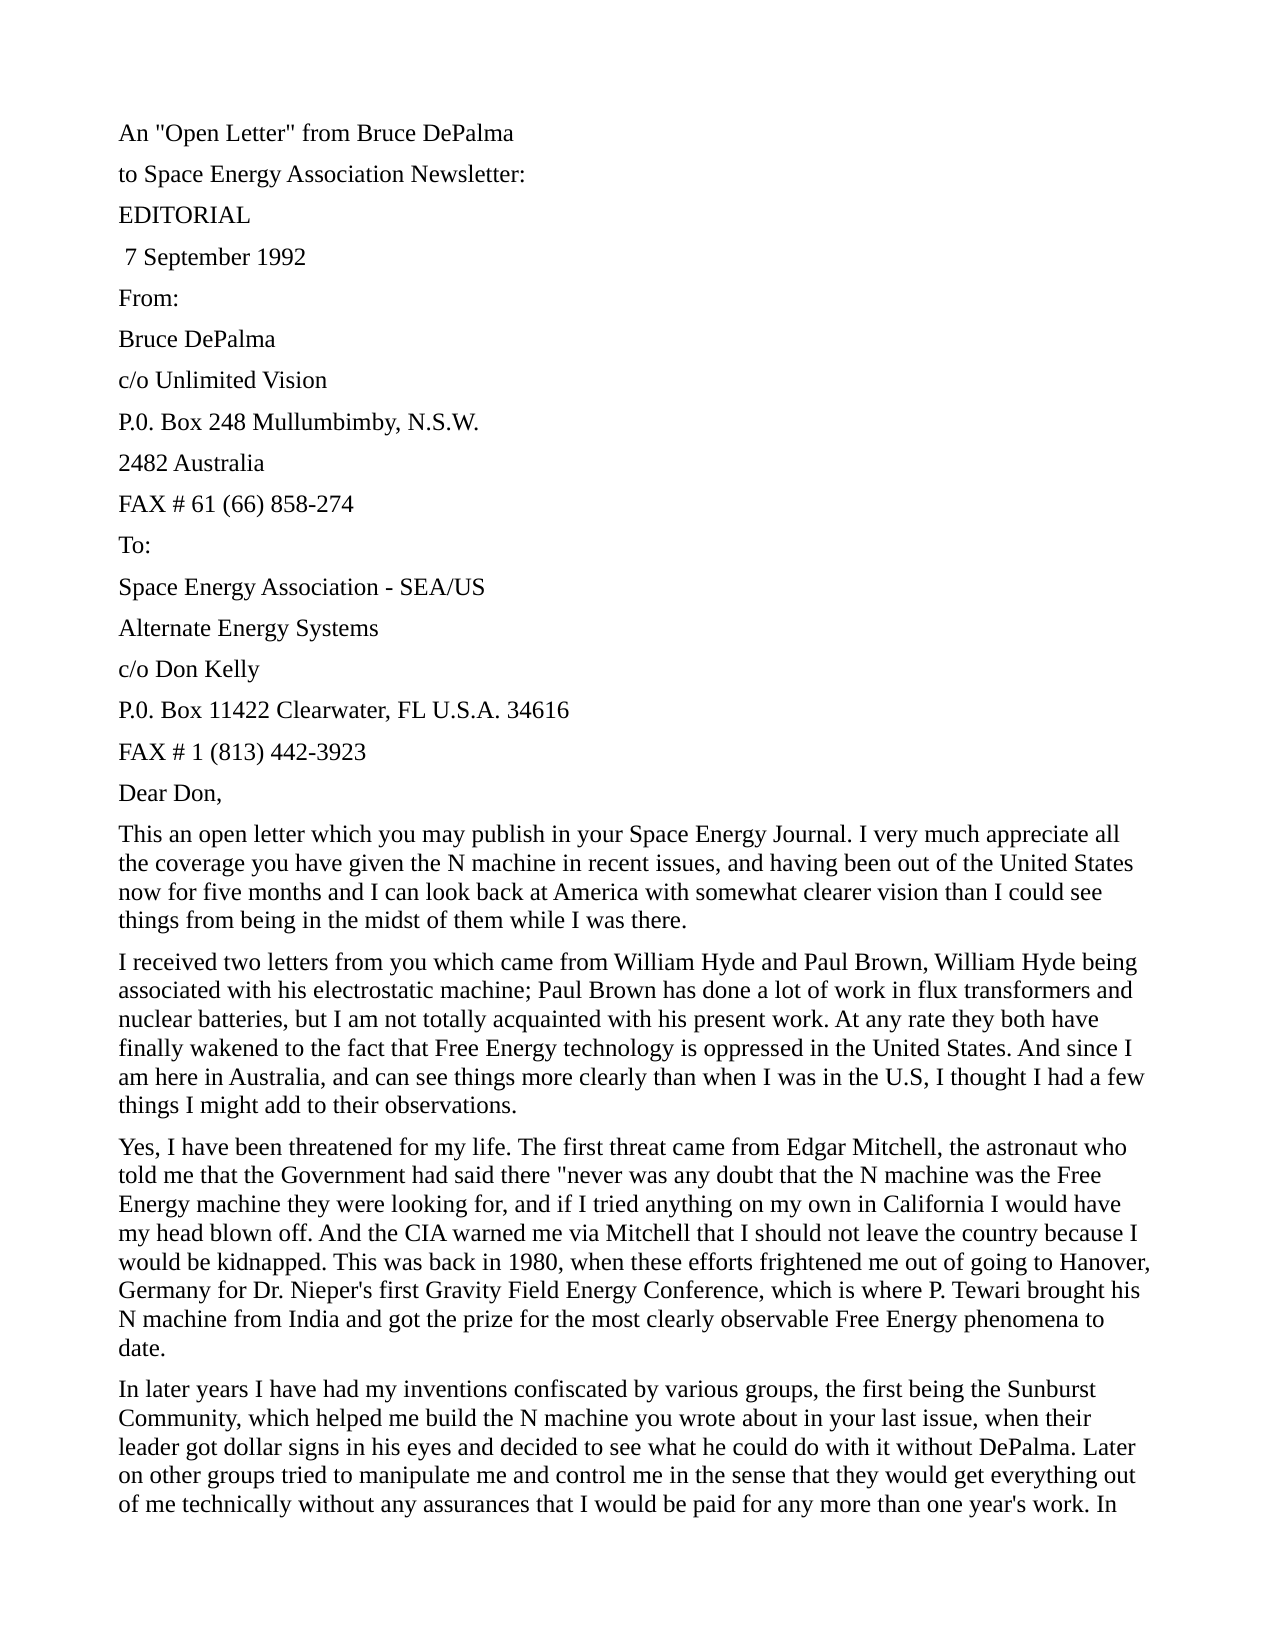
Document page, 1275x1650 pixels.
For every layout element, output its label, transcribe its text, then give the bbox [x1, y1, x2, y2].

text P.0. Box 248 Mullumbimby, N.S.W. [118, 407, 1157, 436]
text Alternate Energy Systems [118, 613, 1157, 642]
text P.0. Box 11422 Clearwater, FL U.S.A. 34616 [118, 696, 1157, 724]
text Yes, I have been threatened for my life. The first threat came from Edgar Mitchell, the astronaut who told me that the Government had said there "never was any doubt that the N machine was the Free Energy machine they were looking for, and if I tried anything on my own in California I would have my head blown off. And the CIA warned me via Mitchell that I should not leave the country because I would be kidnapped. This was back in 1980, when these efforts frightened me out of going to Hanover, Germany for Dr. Nieper's first Gravity Field Energy Conference, which is where P. Tewari brought his N machine from India and got the prize for the most clearly observable Free Energy phenomena to date. [118, 1132, 1157, 1362]
text In later years I have had my inventions confiscated by various groups, the first being the Sunburst Community, which helped me build the N machine you wrote about in your last issue, when their leader got dollar signs in his eyes and decided to see what he could do with it without DePalma. Later on other groups tried to manipulate me and control me in the sense that they would get everything out of me technically without any assurances that I would be paid for any more than one year's work. In [118, 1374, 1157, 1518]
text FAX # 61 (66) 858-274 [118, 489, 1157, 518]
text to Space Energy Association Newsletter: [118, 159, 1157, 188]
text I received two letters from you which came from William Hyde and Paul Brown, William Hyde being associated with his electrostatic machine; Paul Brown has done a lot of work in flux transformers and nuclear batteries, but I am not totally acquainted with his present work. At any rate they both have finally wakened to the fact that Free Energy technology is oppressed in the United States. And since I am here in Australia, and can see things more clearly than when I was in the U.S, I thought I had a few things I might add to their observations. [118, 947, 1157, 1119]
text 2482 Australia [118, 448, 1157, 477]
text This an open letter which you may publish in your Space Energy Journal. I very much appreciate all the coverage you have given the N machine in recent issues, and having been out of the United States now for five months and I can look back at America with somewhat clearer vision than I could see things from being in the midst of them while I was there. [118, 819, 1157, 934]
text An "Open Letter" from Bruce DePalma [118, 118, 1157, 147]
text Space Energy Association - SEA/US [118, 572, 1157, 601]
text From: [118, 283, 1157, 312]
text Bruce DePalma [118, 324, 1157, 353]
text Dear Don, [118, 778, 1157, 807]
text c/o Don Kelly [118, 654, 1157, 683]
text FAX # 1 (813) 442-3923 [118, 737, 1157, 766]
text c/o Unlimited Vision [118, 366, 1157, 394]
text 7 September 1992 [118, 242, 1157, 271]
text To: [118, 531, 1157, 559]
text EDITORIAL [118, 201, 1157, 229]
